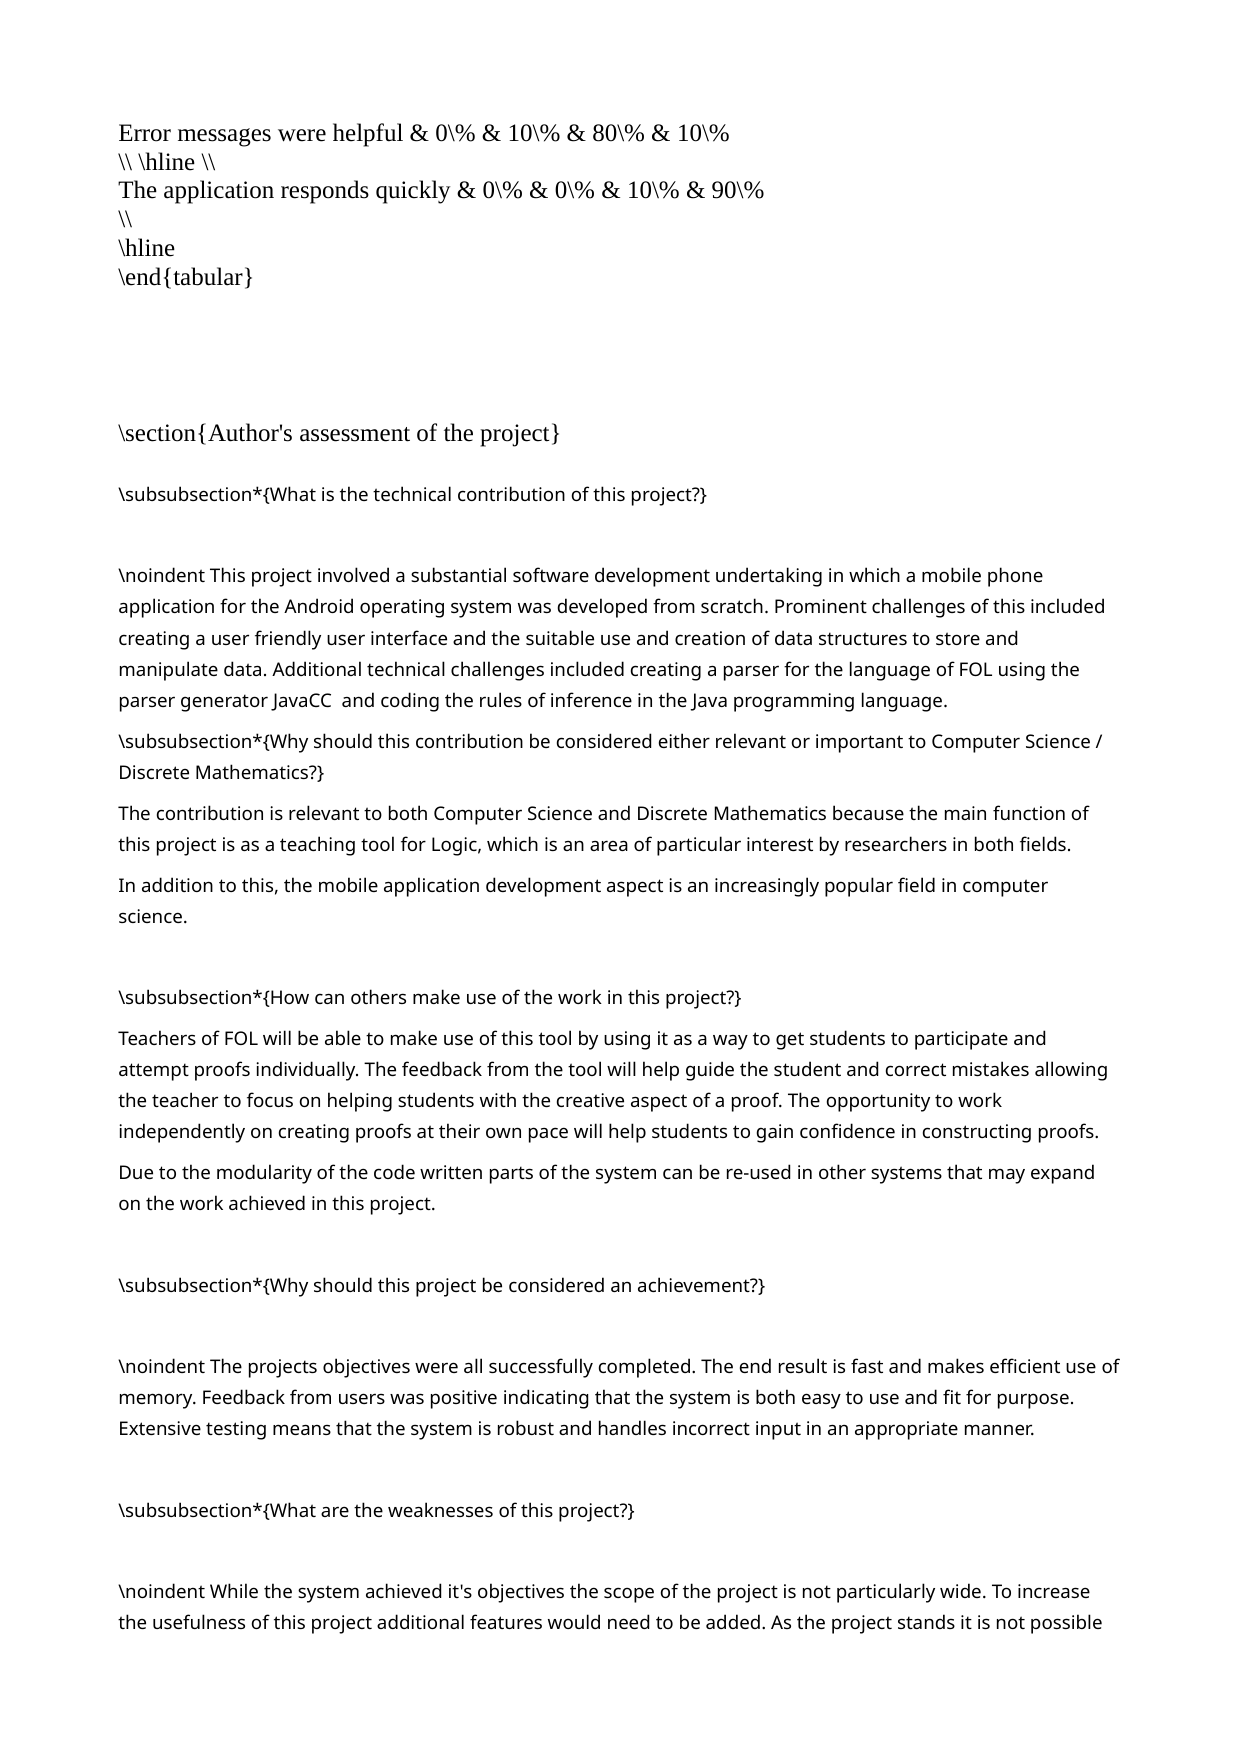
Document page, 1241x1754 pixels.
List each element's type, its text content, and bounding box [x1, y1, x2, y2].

text \end{tabular} [118, 262, 1122, 291]
list \subsubsection*{What are the weaknesses of this project?} [118, 1491, 1122, 1522]
text \\ [118, 204, 1122, 233]
text \noindent This project involved a substantial software development undertaking in which a mobile phone application for the Android operating system was developed from scratch. Prominent challenges of this included creating a user friendly user interface and the suitable use and creation of data structures to store and manipulate data. Additional technical challenges included creating a parser for the language of FOL using the parser generator JavaCC and coding the rules of inference in the Java programming language. [118, 557, 1122, 713]
text \section{Author's assessment of the project} [118, 418, 1122, 447]
text \\ \hline \\ [118, 147, 1122, 176]
text The application responds quickly & 0\% & 0\% & 10\% & 90\% [118, 176, 1122, 204]
list Teachers of FOL will be able to make use of this tool by using it as a way to get students to participate and attempt proofs individually. The feedback from the tool will help guide the student and correct mistakes allowing the teacher to focus on helping students with the creative aspect of a proof. The opportunity to work independently on creating proofs at their own pace will help students to gain confidence in constructing proofs. [118, 1019, 1122, 1144]
text \hline [118, 233, 1122, 262]
list The contribution is relevant to both Computer Science and Discrete Mathematics because the main function of this project is as a teaching tool for Logic, which is an area of particular interest by researchers in both fields. [118, 794, 1122, 857]
list \noindent While the system achieved it's objectives the scope of the project is not particularly wide. To increase the usefulness of this project additional features would need to be added. As the project stands it is not possible [118, 1572, 1122, 1635]
text Error messages were helpful & 0\% & 10\% & 80\% & 10\% [118, 118, 1122, 147]
list \subsubsection*{Why should this project be considered an achievement?} [118, 1266, 1122, 1297]
text \noindent The projects objectives were all successfully completed. The end result is fast and makes efficient use of memory. Feedback from users was positive indicating that the system is both easy to use and fit for purpose. Extensive testing means that the system is robust and handles incorrect input in an appropriate manner. [118, 1347, 1122, 1441]
list \subsubsection*{What is the technical contribution of this project?} [118, 476, 1122, 507]
list In addition to this, the mobile application development aspect is an increasingly popular field in computer science. [118, 866, 1122, 929]
list \subsubsection*{Why should this contribution be considered either relevant or important to Computer Science / Discrete Mathematics?} [118, 722, 1122, 785]
text Due to the modularity of the code written parts of the system can be re-used in other systems that may expand on the work achieved in this project. [118, 1154, 1122, 1216]
list \subsubsection*{How can others make use of the work in this project?} [118, 979, 1122, 1010]
